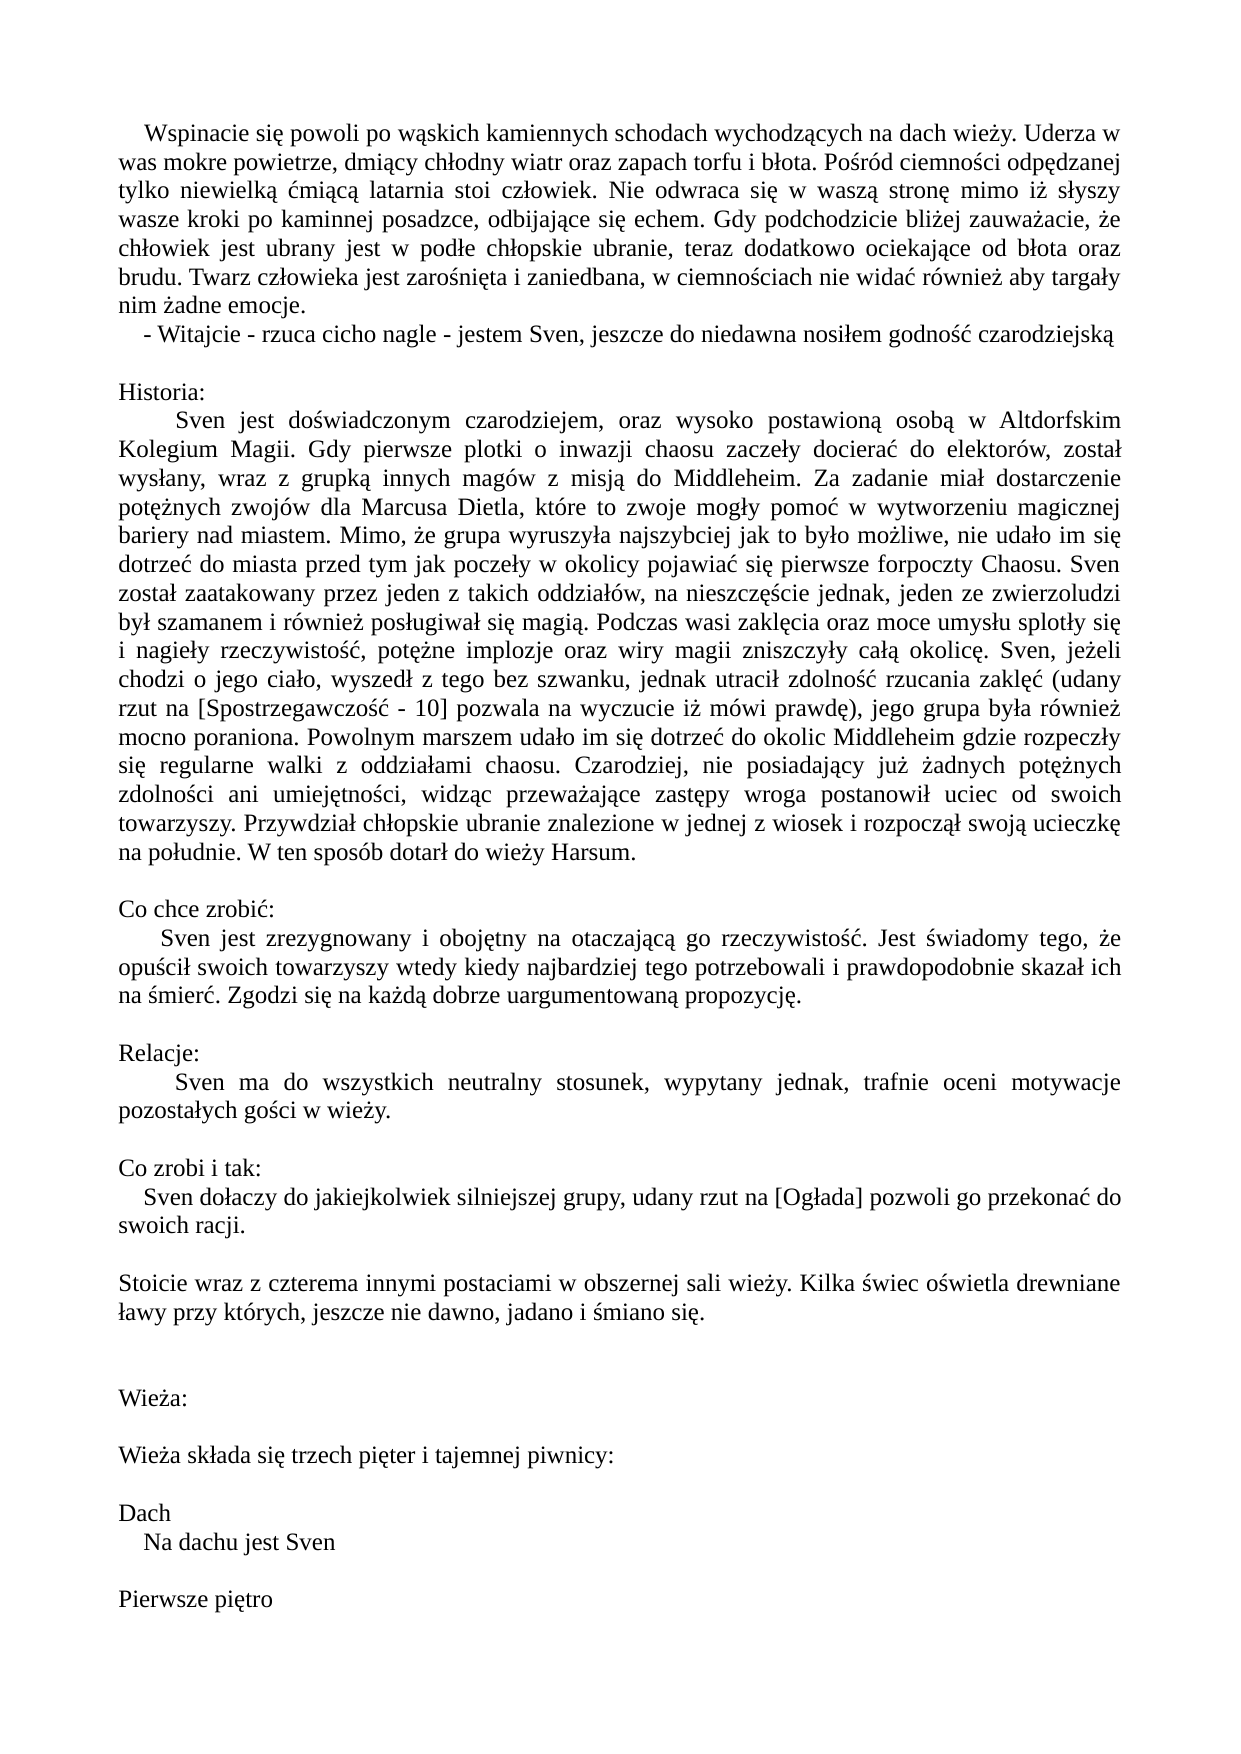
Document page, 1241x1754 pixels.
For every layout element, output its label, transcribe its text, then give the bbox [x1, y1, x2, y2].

text Dach [118, 1498, 1122, 1527]
text - Witajcie - rzuca cicho nagle - jestem Sven, jeszcze do niedawna nosiłem godność czarodziejską [118, 319, 1122, 348]
text Wspinacie się powoli po wąskich kamiennych schodach wychodzących na dach wieży. Uderza w was mokre powietrze, dmiący chłodny wiatr oraz zapach torfu i błota. Pośród ciemności odpędzanej tylko niewielką ćmiącą latarnia stoi człowiek. Nie odwraca się w waszą stronę mimo iż słyszy wasze kroki po kaminnej posadzce, odbijające się echem. Gdy podchodzicie bliżej zauważacie, że chłowiek jest ubrany jest w podłe chłopskie ubranie, teraz dodatkowo ociekające od błota oraz brudu. Twarz człowieka jest zarośnięta i zaniedbana, w ciemnościach nie widać również aby targały nim żadne emocje. [118, 118, 1122, 319]
text Sven dołaczy do jakiejkolwiek silniejszej grupy, udany rzut na [Ogłada] pozwoli go przekonać do swoich racji. [118, 1182, 1122, 1239]
text Co chce zrobić: [118, 894, 1122, 923]
text Na dachu jest Sven [118, 1527, 1122, 1556]
text Wieża: [118, 1383, 1122, 1412]
text Sven jest zrezygnowany i obojętny na otaczającą go rzeczywistość. Jest świadomy tego, że opuścił swoich towarzyszy wtedy kiedy najbardziej tego potrzebowali i prawdopodobnie skazał ich na śmierć. Zgodzi się na każdą dobrze uargumentowaną propozycję. [118, 923, 1122, 1009]
text Wieża składa się trzech pięter i tajemnej piwnicy: [118, 1441, 1122, 1469]
text Sven ma do wszystkich neutralny stosunek, wypytany jednak, trafnie oceni motywacje pozostałych gości w wieży. [118, 1067, 1122, 1124]
text Historia: [118, 377, 1122, 406]
text Relacje: [118, 1038, 1122, 1067]
text Co zrobi i tak: [118, 1153, 1122, 1182]
text Stoicie wraz z czterema innymi postaciami w obszernej sali wieży. Kilka świec oświetla drewniane ławy przy których, jeszcze nie dawno, jadano i śmiano się. [118, 1268, 1122, 1326]
text Pierwsze piętro [118, 1584, 1122, 1613]
text Sven jest doświadczonym czarodziejem, oraz wysoko postawioną osobą w Altdorfskim Kolegium Magii. Gdy pierwsze plotki o inwazji chaosu zaczeły docierać do elektorów, został wysłany, wraz z grupką innych magów z misją do Middleheim. Za zadanie miał dostarczenie potężnych zwojów dla Marcusa Dietla, które to zwoje mogły pomoć w wytworzeniu magicznej bariery nad miastem. Mimo, że grupa wyruszyła najszybciej jak to było możliwe, nie udało im się dotrzeć do miasta przed tym jak poczeły w okolicy pojawiać się pierwsze forpoczty Chaosu. Sven został zaatakowany przez jeden z takich oddziałów, na nieszczęście jednak, jeden ze zwierzoludzi był szamanem i również posługiwał się magią. Podczas wasi zaklęcia oraz moce umysłu splotły się i nagieły rzeczywistość, potężne implozje oraz wiry magii zniszczyły całą okolicę. Sven, jeżeli chodzi o jego ciało, wyszedł z tego bez szwanku, jednak utracił zdolność rzucania zaklęć (udany rzut na [Spostrzegawczość - 10] pozwala na wyczucie iż mówi prawdę), jego grupa była również mocno poraniona. Powolnym marszem udało im się dotrzeć do okolic Middleheim gdzie rozpeczły się regularne walki z oddziałami chaosu. Czarodziej, nie posiadający już żadnych potężnych zdolności ani umiejętności, widząc przeważające zastępy wroga postanowił uciec od swoich towarzyszy. Przywdział chłopskie ubranie znalezione w jednej z wiosek i rozpoczął swoją ucieczkę na południe. W ten sposób dotarł do wieży Harsum. [118, 406, 1122, 866]
